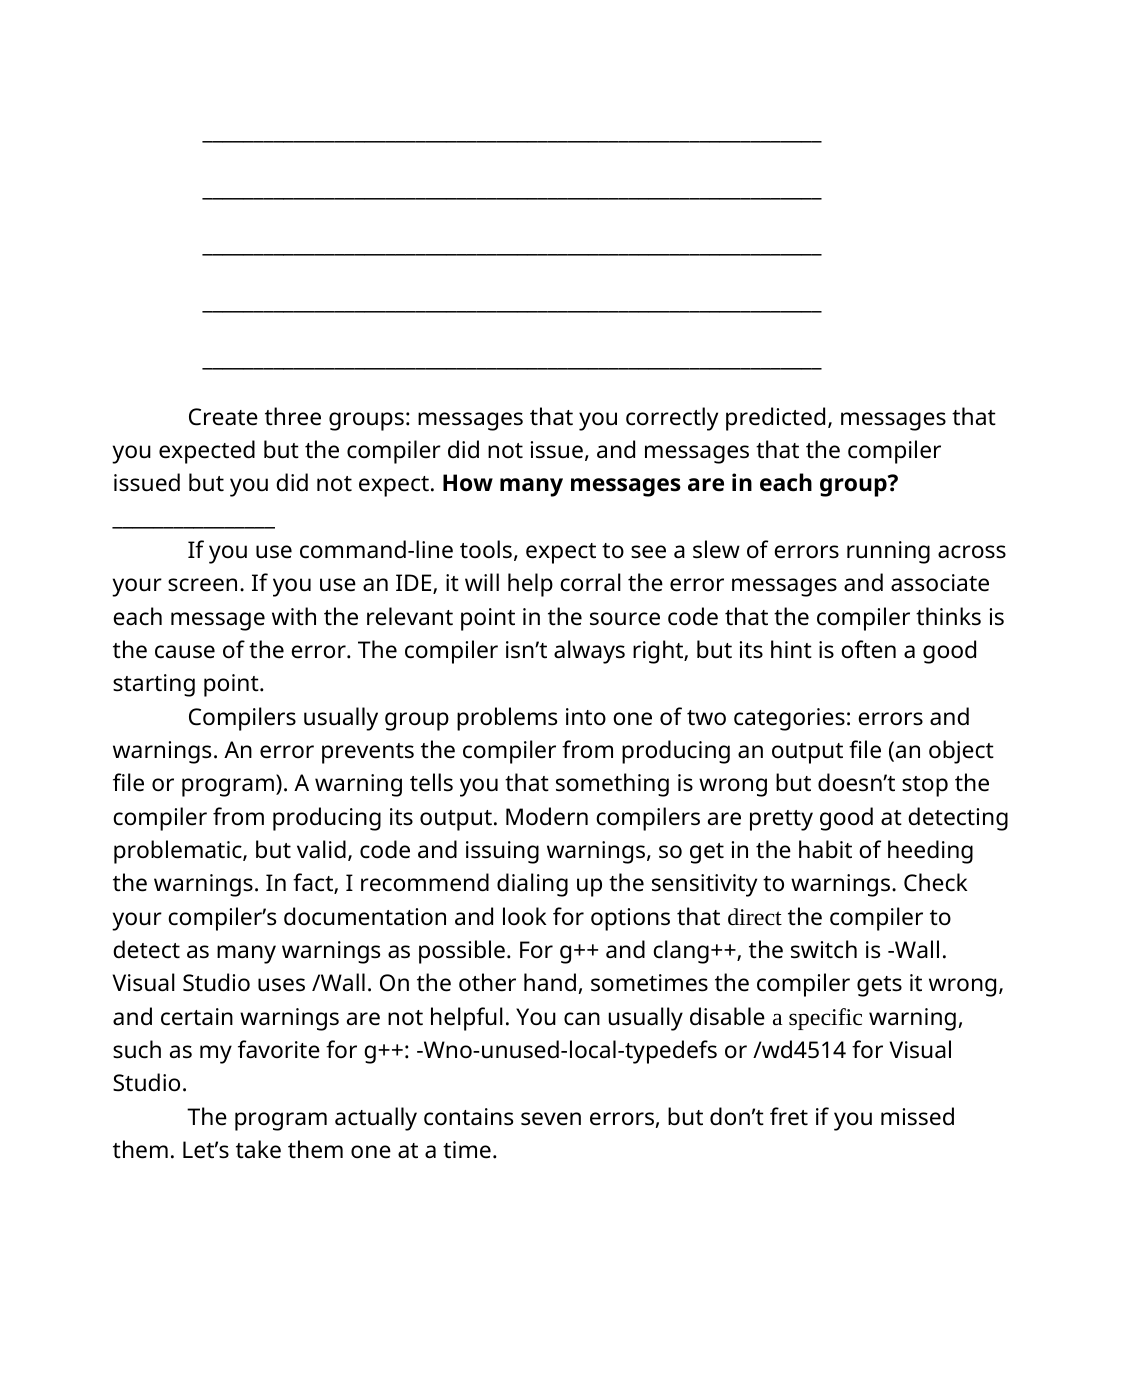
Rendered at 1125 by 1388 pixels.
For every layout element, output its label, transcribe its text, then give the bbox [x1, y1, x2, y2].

list _____________________________________________________________ [202, 285, 1012, 316]
text Create three groups: messages that you correctly predicted, messages that you expected but the compiler did not issue, and messages that the compiler issued but you did not expect. How many messages are in each group? ________________ [112, 398, 1012, 532]
text Compilers usually group problems into one of two categories: errors and warnings. An error prevents the compiler from producing an output file (an object file or program). A warning tells you that something is wrong but doesn’t stop the compiler from producing its output. Modern compilers are pretty good at detecting problematic, but valid, code and issuing warnings, so get in the habit of heeding the warnings. In fact, I recommend dialing up the sensitivity to warnings. Check your compiler’s documentation and look for options that direct the compiler to detect as many warnings as possible. For g++ and clang++, the switch is -Wall. Visual Studio uses /Wall. On the other hand, sometimes the compiler gets it wrong, and certain warnings are not helpful. You can usually disable a specific warning, such as my favorite for g++: -Wno-unused-local-typedefs or /wd4514 for Visual Studio. [112, 698, 1012, 1098]
text The program actually contains seven errors, but don’t fret if you missed them. Let’s take them one at a time. [112, 1098, 1012, 1165]
list _____________________________________________________________ [202, 171, 1012, 203]
list _____________________________________________________________ [202, 115, 1012, 146]
list _____________________________________________________________ [202, 342, 1012, 373]
list _____________________________________________________________ [202, 228, 1012, 259]
text If you use command-line tools, expect to see a slew of errors running across your screen. If you use an IDE, it will help corral the error messages and associate each message with the relevant point in the source code that the compiler thinks is the cause of the error. The compiler isn’t always right, but its hint is often a good starting point. [112, 532, 1012, 698]
